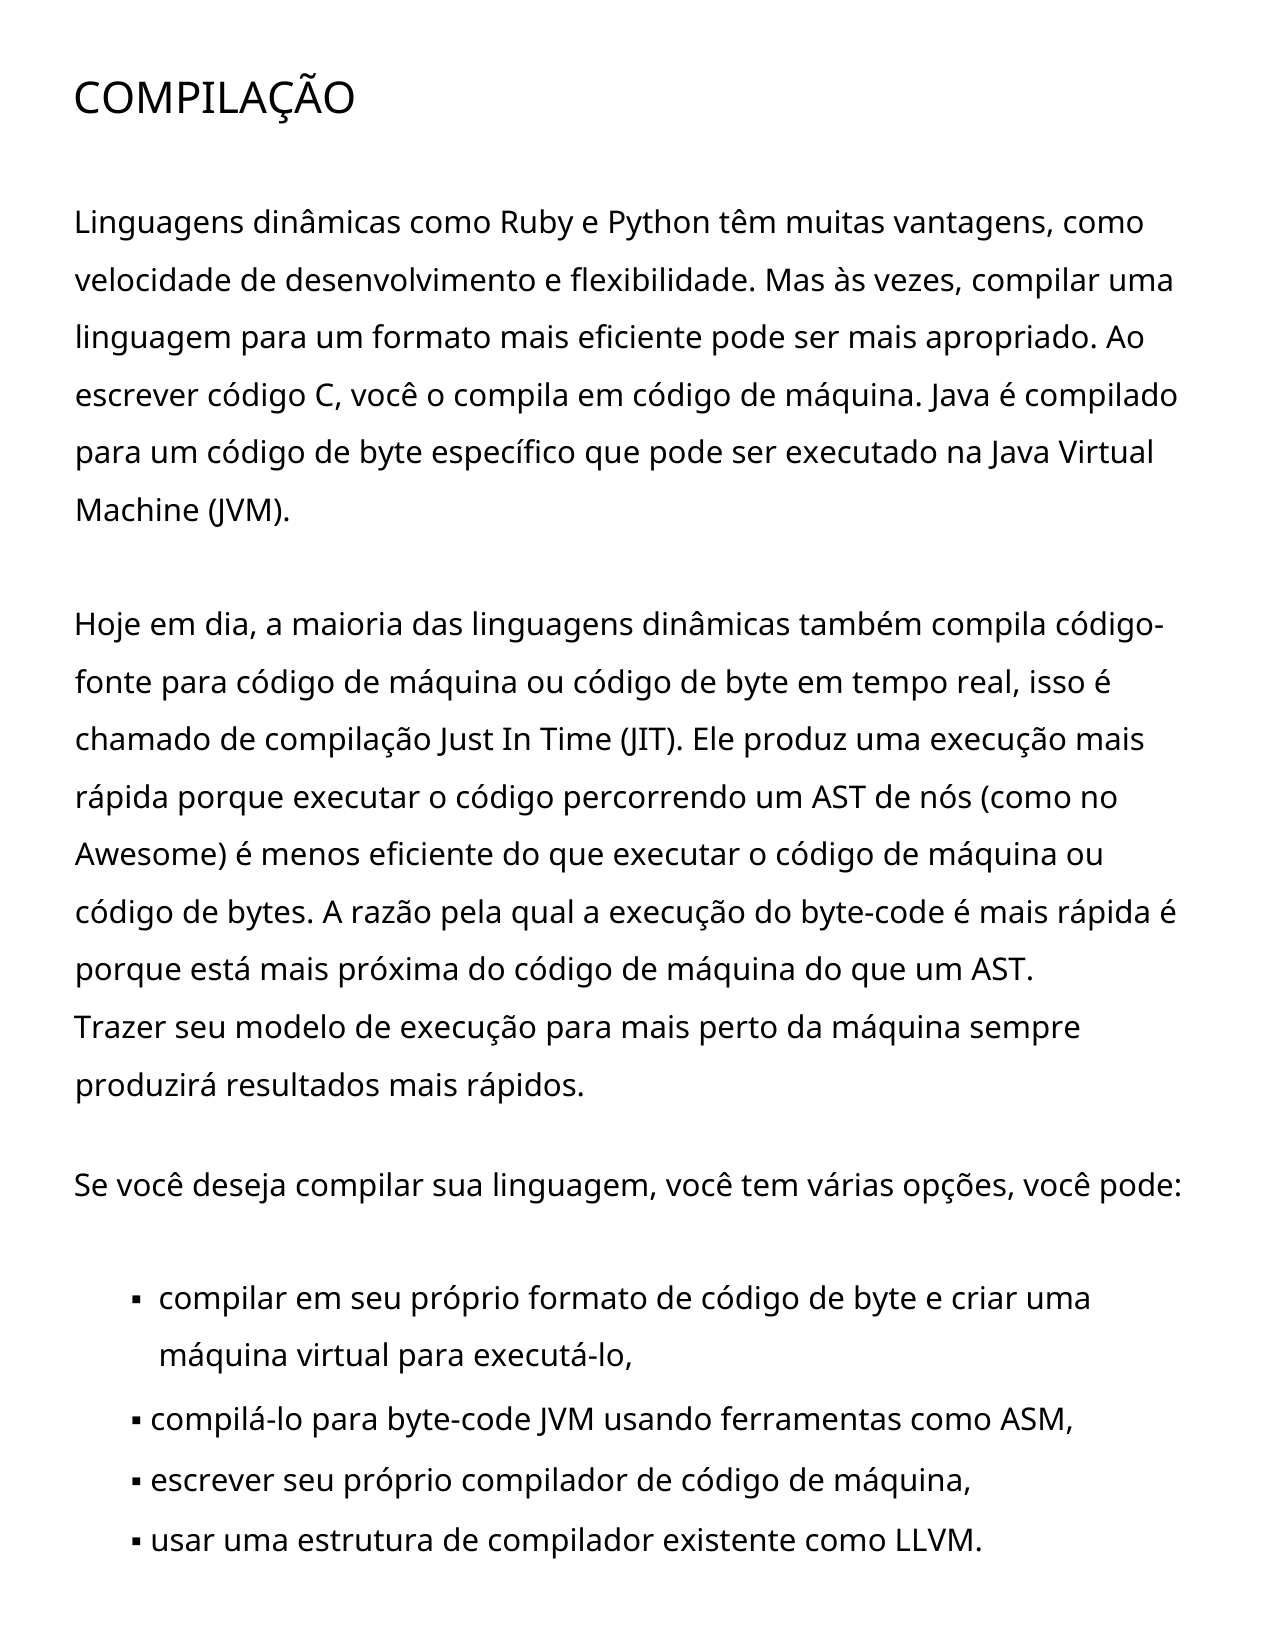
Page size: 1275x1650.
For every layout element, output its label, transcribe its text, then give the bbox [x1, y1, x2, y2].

text ▪ compilá-lo para byte-code JVM usando ferramentas como ASM, [131, 1397, 1191, 1440]
text Se você deseja compilar sua linguagem, você tem várias opções, você pode: [73, 1163, 1191, 1206]
text ▪ compilar em seu próprio formato de código de byte e criar uma máquina virtual para executá-lo, [131, 1276, 1191, 1376]
text Hoje em dia, a maioria das linguagens dinâmicas também compila código-fonte para código de máquina ou código de byte em tempo real, isso é chamado de compilação Just In Time (JIT). Ele produz uma execução mais rápida porque executar o código percorrendo um AST de nós (como no Awesome) é menos eficiente do que executar o código de máquina ou código de bytes. A razão pela qual a execução do byte-code é mais rápida é porque está mais próxima do código de máquina do que um AST. [73, 602, 1191, 990]
text ▪ escrever seu próprio compilador de código de máquina, [131, 1457, 1191, 1500]
text Linguagens dinâmicas como Ruby e Python têm muitas vantagens, como velocidade de desenvolvimento e flexibilidade. Mas às vezes, compilar uma linguagem para um formato mais eficiente pode ser mais apropriado. Ao escrever código C, você o compila em código de máquina. Java é compilado para um código de byte específico que pode ser executado na Java Virtual Machine (JVM). [73, 201, 1191, 531]
text ▪ usar uma estrutura de compilador existente como LLVM. [131, 1518, 1191, 1561]
text Trazer seu modelo de execução para mais perto da máquina sempre produzirá resultados mais rápidos. [73, 1005, 1191, 1106]
text COMPILAÇÃO [73, 67, 1272, 127]
